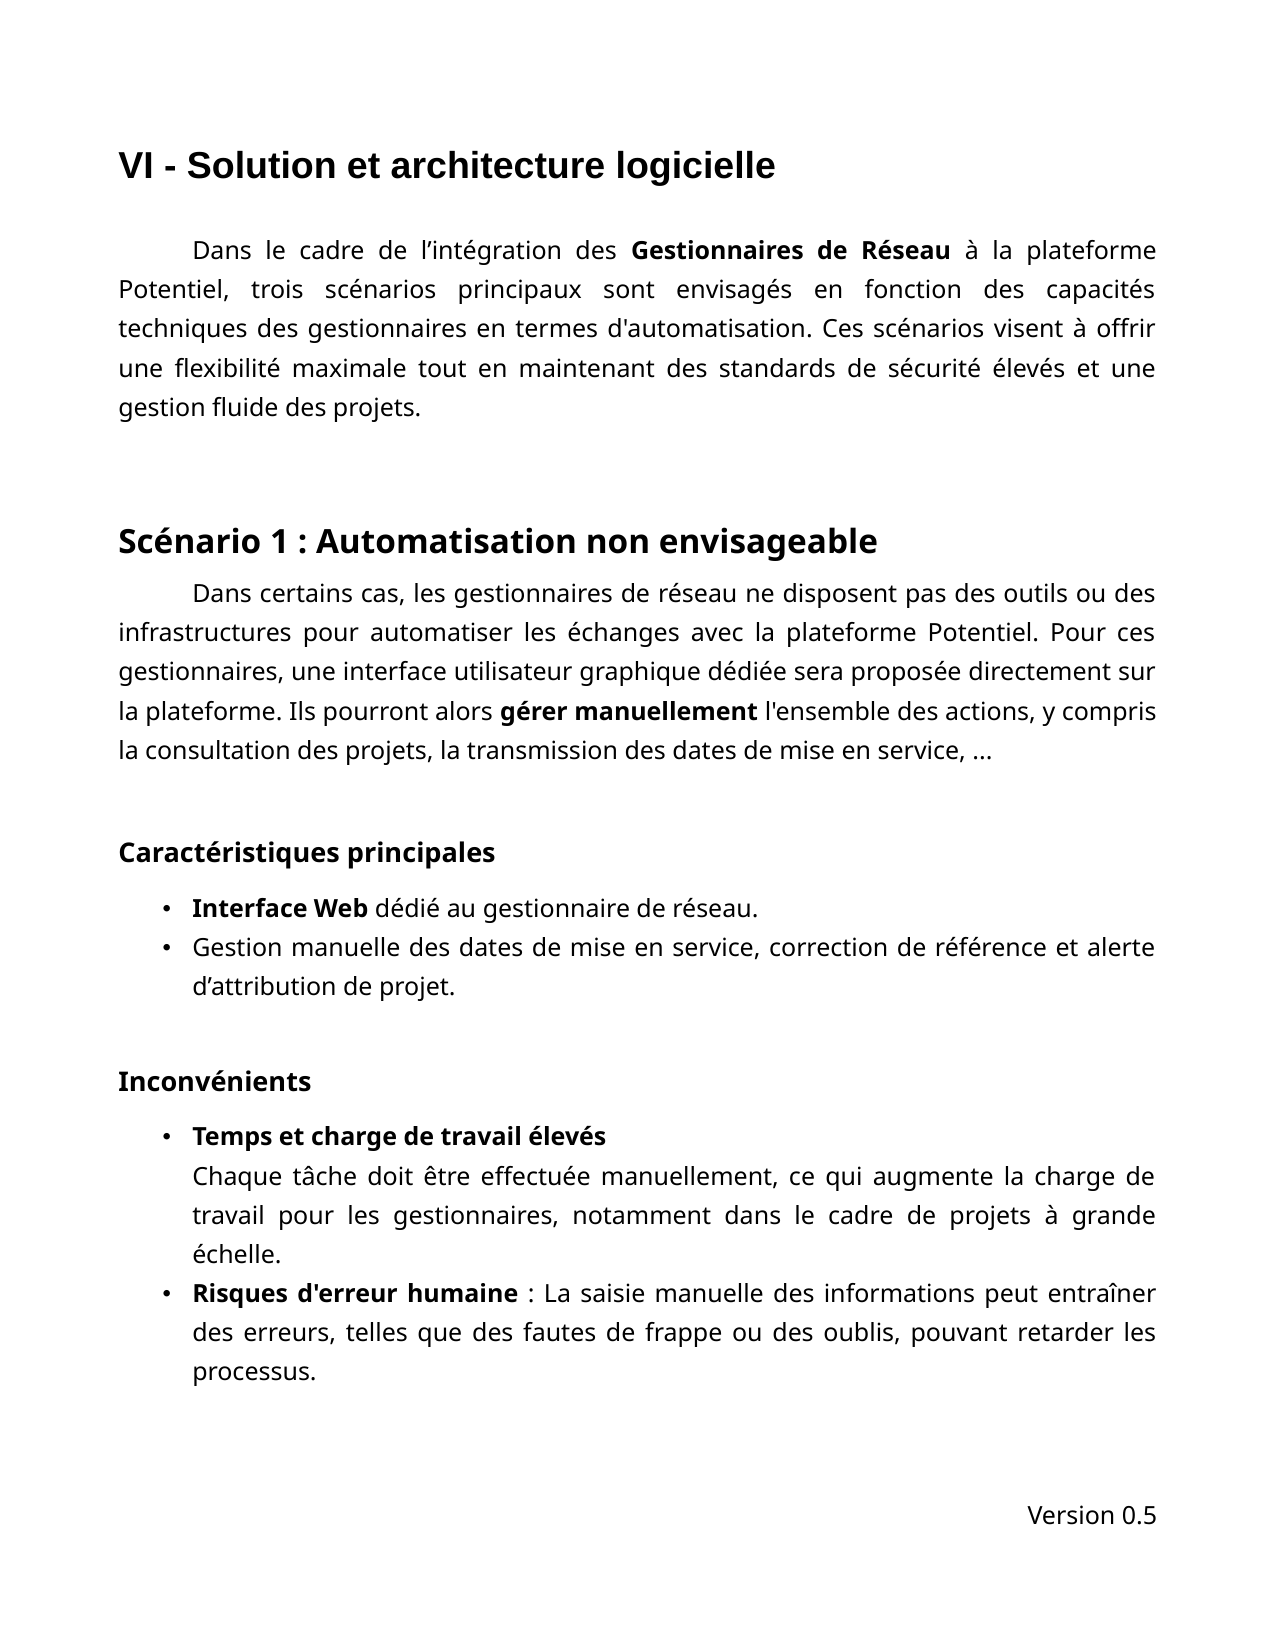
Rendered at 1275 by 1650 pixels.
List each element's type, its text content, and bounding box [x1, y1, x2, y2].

list Risques d'erreur humaine : La saisie manuelle des informations peut entraîner des erreurs, telles que des fautes de frappe ou des oublis, pouvant retarder les processus. [162, 1276, 1157, 1388]
list Interface Web dédié au gestionnaire de réseau. [162, 891, 1157, 925]
subtitle VI - Solution et architecture logicielle [118, 143, 1157, 186]
text Caractéristiques principales [118, 834, 1157, 871]
text Dans le cadre de l’intégration des Gestionnaires de Réseau à la plateforme Potentiel, trois scénarios principaux sont envisagés en fonction des capacités techniques des gestionnaires en termes d'automatisation. Ces scénarios visent à offrir une flexibilité maximale tout en maintenant des standards de sécurité élevés et une gestion fluide des projets. [118, 233, 1157, 423]
list Chaque tâche doit être effectuée manuellement, ce qui augmente la charge de travail pour les gestionnaires, notamment dans le cadre de projets à grande échelle. [162, 1158, 1157, 1271]
list Gestion manuelle des dates de mise en service, correction de référence et alerte d’attribution de projet. [162, 930, 1157, 1003]
text Inconvénients [118, 1062, 1157, 1099]
subtitle Scénario 1 : Automatisation non envisageable [118, 518, 1157, 563]
text Dans certains cas, les gestionnaires de réseau ne disposent pas des outils ou des infrastructures pour automatiser les échanges avec la plateforme Potentiel. Pour ces gestionnaires, une interface utilisateur graphique dédiée sera proposée directement sur la plateforme. Ils pourront alors gérer manuellement l'ensemble des actions, y compris la consultation des projets, la transmission des dates de mise en service, ... [118, 576, 1157, 766]
list Temps et charge de travail élevés [162, 1119, 1157, 1153]
